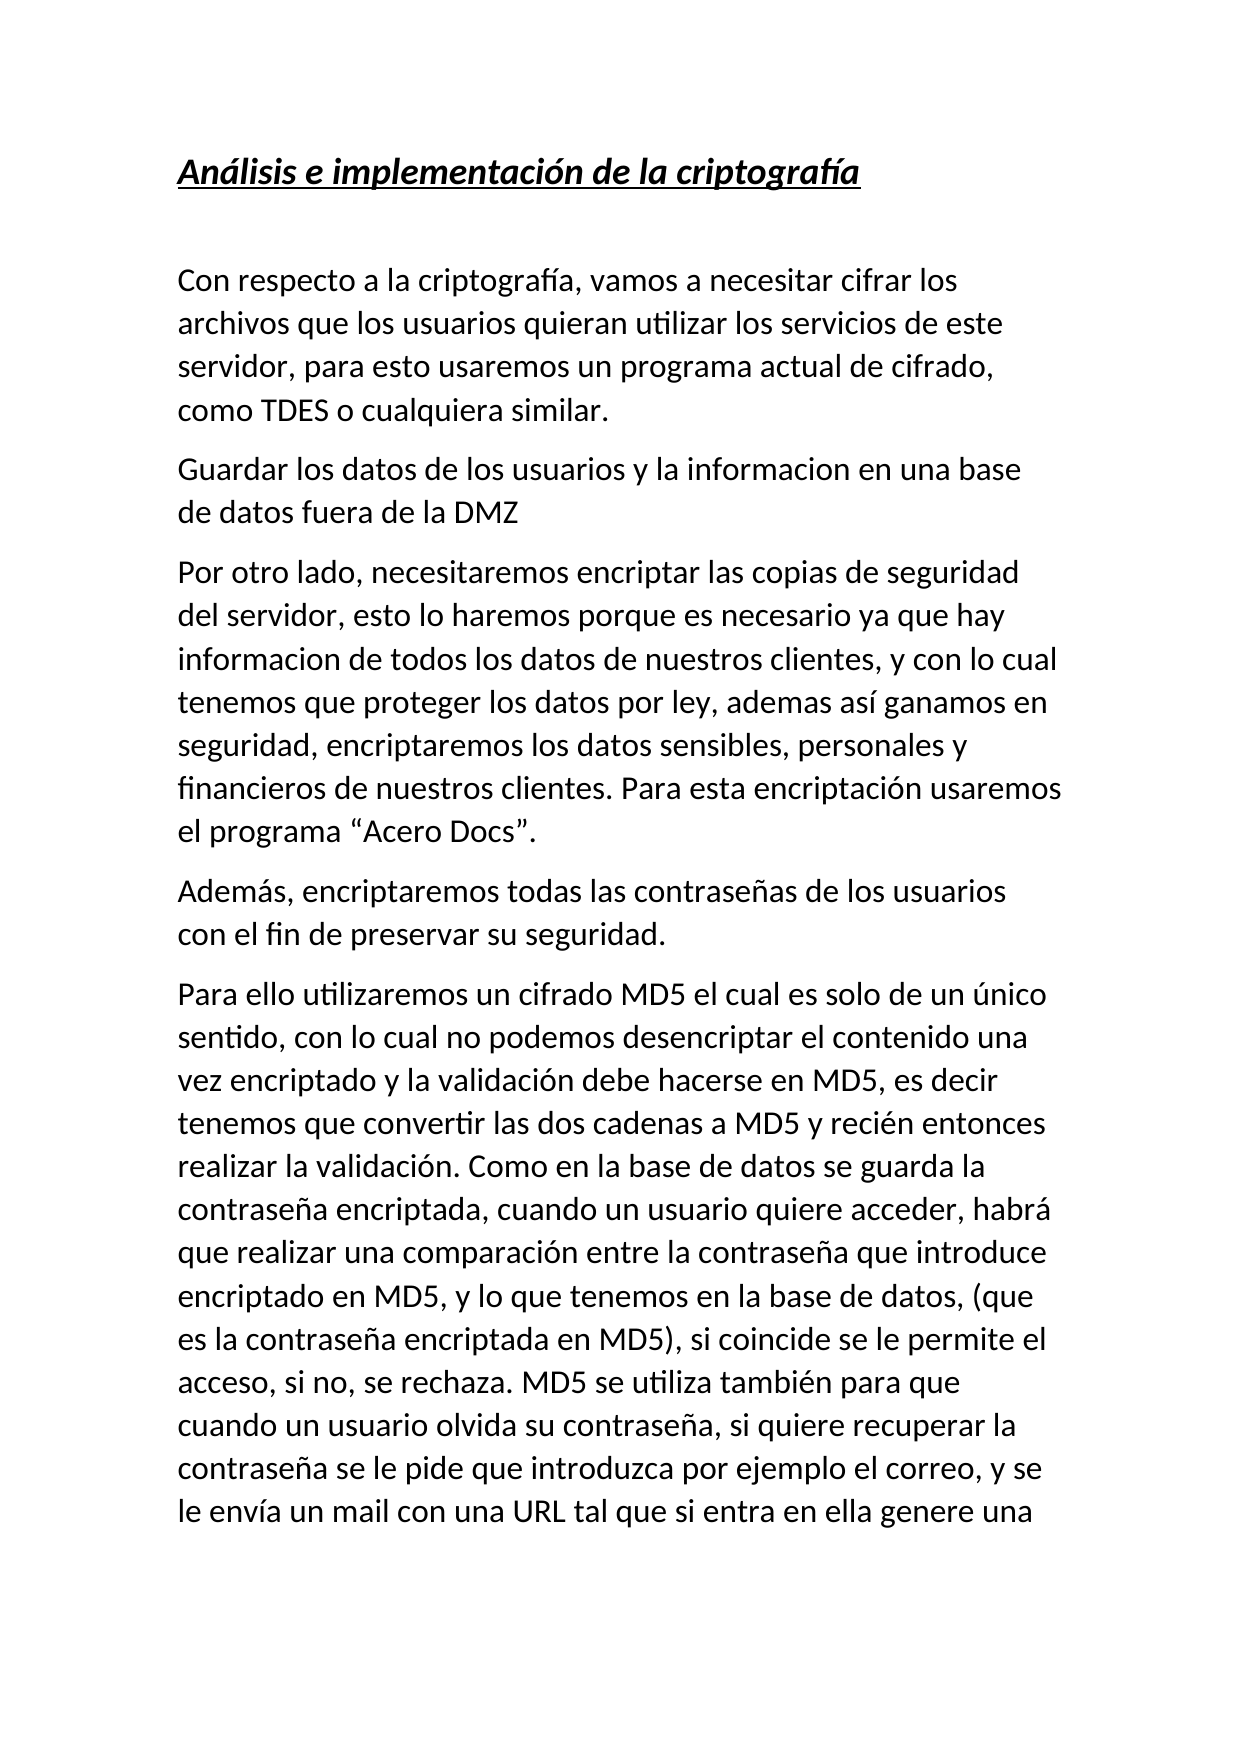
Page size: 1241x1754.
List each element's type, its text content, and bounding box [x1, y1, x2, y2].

text Análisis e implementación de la criptografía [177, 148, 1063, 193]
text Guardar los datos de los usuarios y la informacion en una base de datos fuera de la DMZ [177, 448, 1063, 532]
text Además, encriptaremos todas las contraseñas de los usuarios con el fin de preservar su seguridad. [177, 870, 1063, 954]
text Para ello utilizaremos un cifrado MD5 el cual es solo de un único sentido, con lo cual no podemos desencriptar el contenido una vez encriptado y la validación debe hacerse en MD5, es decir tenemos que convertir las dos cadenas a MD5 y recién entonces realizar la validación. Como en la base de datos se guarda la contraseña encriptada, cuando un usuario quiere acceder, habrá que realizar una comparación entre la contraseña que introduce encriptado en MD5, y lo que tenemos en la base de datos, (que es la contraseña encriptada en MD5), si coincide se le permite el acceso, si no, se rechaza. MD5 se utiliza también para que cuando un usuario olvida su contraseña, si quiere recuperar la contraseña se le pide que introduzca por ejemplo el correo, y se le envía un mail con una URL tal que si entra en ella genere una [177, 973, 1063, 1531]
text Por otro lado, necesitaremos encriptar las copias de seguridad del servidor, esto lo haremos porque es necesario ya que hay informacion de todos los datos de nuestros clientes, y con lo cual tenemos que proteger los datos por ley, ademas así ganamos en seguridad, encriptaremos los datos sensibles, personales y financieros de nuestros clientes. Para esta encriptación usaremos el programa “Acero Docs”. [177, 551, 1063, 851]
text Con respecto a la criptografía, vamos a necesitar cifrar los archivos que los usuarios quieran utilizar los servicios de este servidor, para esto usaremos un programa actual de cifrado, como TDES o cualquiera similar. [177, 259, 1063, 429]
